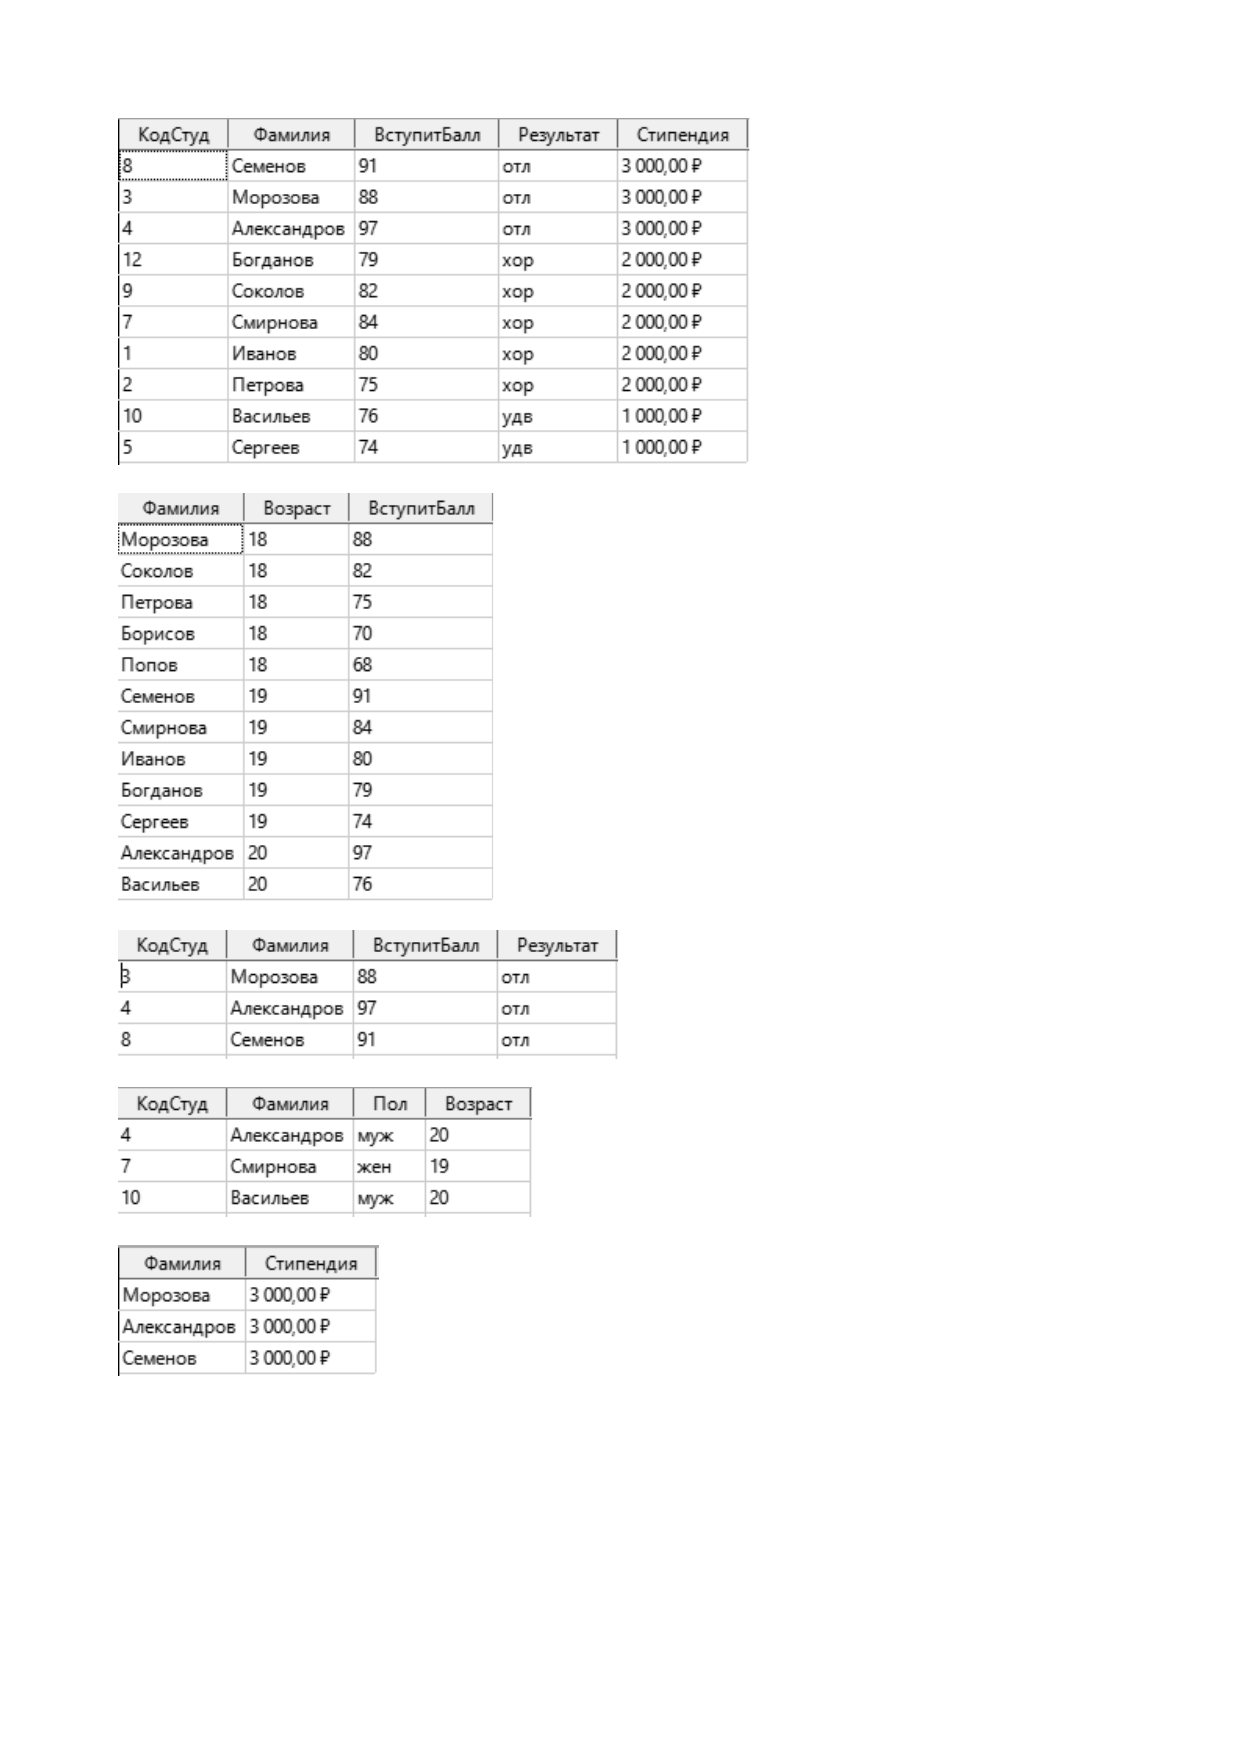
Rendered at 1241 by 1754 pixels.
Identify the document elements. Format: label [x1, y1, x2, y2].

picture [118, 930, 619, 1059]
picture [118, 118, 750, 465]
picture [118, 1245, 379, 1376]
picture [118, 1087, 533, 1217]
picture [118, 493, 494, 902]
